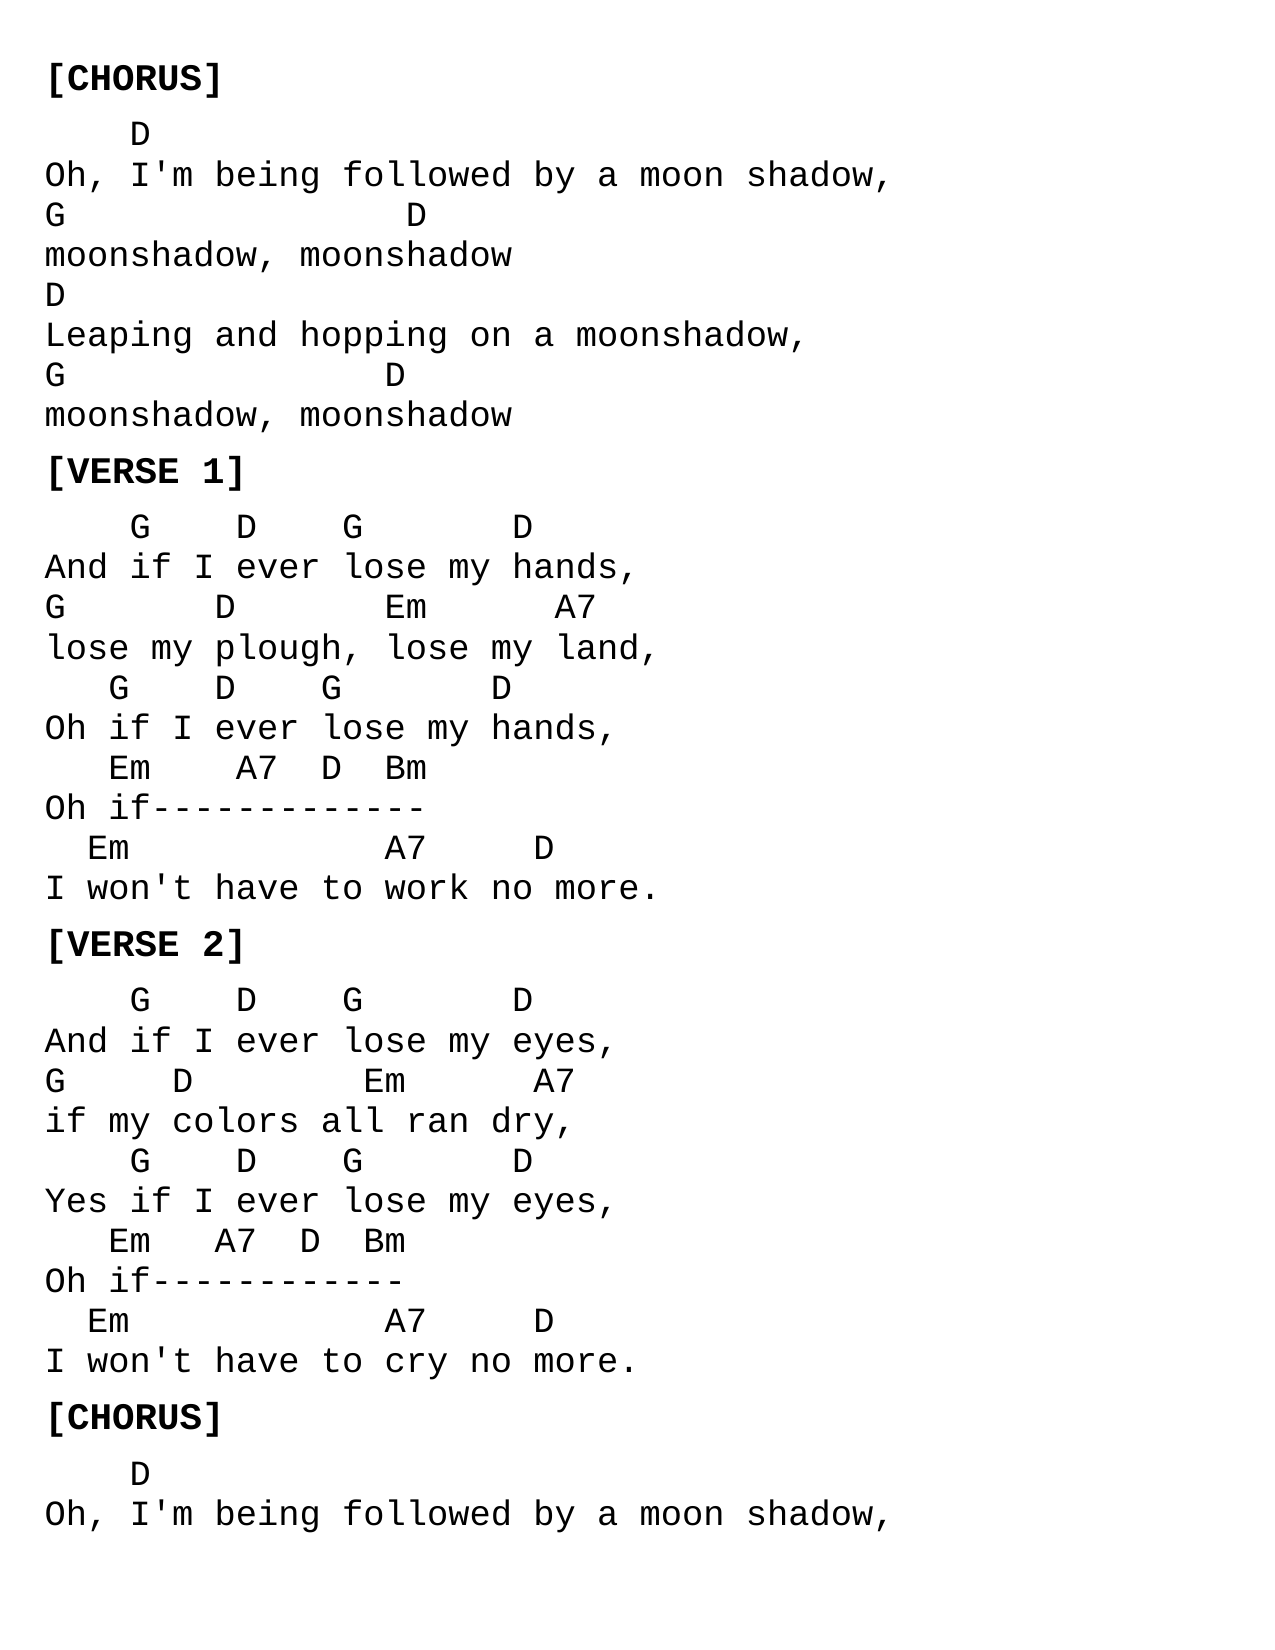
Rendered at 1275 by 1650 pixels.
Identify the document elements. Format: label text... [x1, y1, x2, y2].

text G D G D [44, 509, 1098, 549]
subtitle [CHORUS] [44, 59, 1098, 102]
text D [44, 116, 1098, 156]
text Yes if I ever lose my eyes, [44, 1183, 1098, 1223]
text G D [44, 197, 1098, 237]
text Oh if------------ [44, 1263, 1098, 1303]
text lose my plough, lose my land, [44, 629, 1098, 670]
text G D G D [44, 670, 1098, 710]
text Em A7 D [44, 1303, 1098, 1343]
text And if I ever lose my eyes, [44, 1022, 1098, 1063]
text G D G D [44, 1143, 1098, 1183]
subtitle [CHORUS] [44, 1398, 1098, 1441]
text Oh, I'm being followed by a moon shadow, [44, 1496, 1098, 1536]
text G D Em A7 [44, 1063, 1098, 1103]
text G D G D [44, 982, 1098, 1022]
subtitle [VERSE 1] [44, 452, 1098, 494]
text moonshadow, moonshadow [44, 397, 1098, 437]
text Oh if------------- [44, 790, 1098, 830]
text D [44, 277, 1098, 317]
text And if I ever lose my hands, [44, 549, 1098, 589]
text I won't have to cry no more. [44, 1343, 1098, 1383]
text G D [44, 357, 1098, 397]
text G D Em A7 [44, 589, 1098, 629]
subtitle [VERSE 2] [44, 925, 1098, 968]
text if my colors all ran dry, [44, 1103, 1098, 1143]
text D [44, 1456, 1098, 1496]
text Em A7 D Bm [44, 750, 1098, 790]
text Em A7 D Bm [44, 1223, 1098, 1263]
text Em A7 D [44, 830, 1098, 870]
text Oh if I ever lose my hands, [44, 710, 1098, 750]
text Oh, I'm being followed by a moon shadow, [44, 156, 1098, 197]
text I won't have to work no more. [44, 870, 1098, 910]
text moonshadow, moonshadow [44, 237, 1098, 277]
text Leaping and hopping on a moonshadow, [44, 317, 1098, 357]
